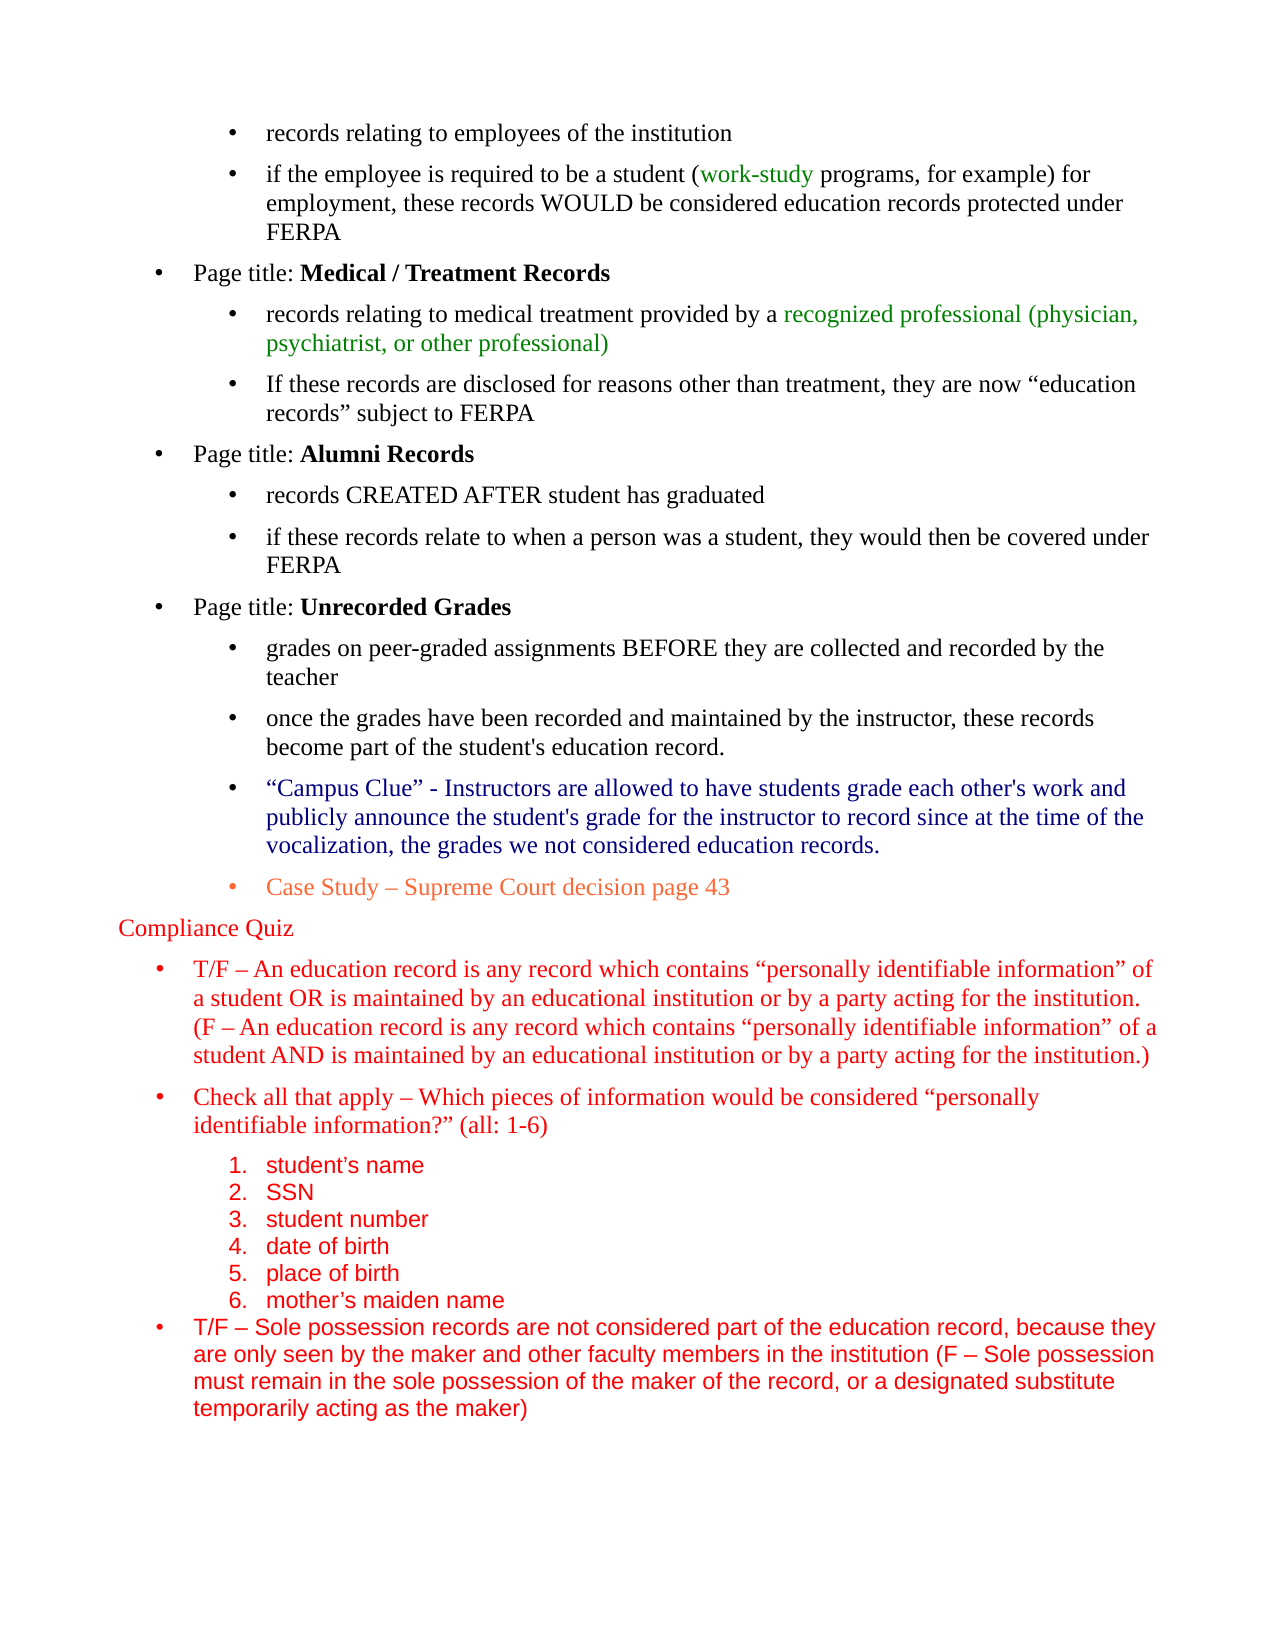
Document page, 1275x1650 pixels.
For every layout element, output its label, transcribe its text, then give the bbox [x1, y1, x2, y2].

list Page title: Unrecorded Grades [154, 592, 1157, 621]
list date of birth [228, 1232, 1157, 1259]
list student number [228, 1206, 1157, 1232]
list student’s name [228, 1152, 1157, 1179]
list If these records are disclosed for reasons other than treatment, they are now “education records” subject to FERPA [228, 369, 1157, 427]
list if the employee is required to be a student (work-study programs, for example) for employment, these records WOULD be considered education records protected under FERPA [228, 159, 1157, 246]
list Page title: Alumni Records [154, 439, 1157, 468]
list Check all that apply – Which pieces of information would be considered “personally identifiable information?” (all: 1-6) [156, 1082, 1157, 1139]
list T/F – An education record is any record which contains “personally identifiable information” of a student OR is maintained by an educational institution or by a party acting for the institution. (F – An education record is any record which contains “personally identifiable information” of a student AND is maintained by an educational institution or by a party acting for the institution.) [156, 954, 1157, 1069]
list Page title: Medical / Treatment Records [154, 258, 1157, 287]
list “Campus Clue” - Instructors are allowed to have students grade each other's work and publicly announce the student's grade for the instructor to record since at the time of the vocalization, the grades we not considered education records. [228, 773, 1157, 859]
list records relating to medical treatment provided by a recognized professional (physician, psychiatrist, or other professional) [228, 299, 1157, 357]
list place of birth [228, 1259, 1157, 1286]
list if these records relate to when a person was a student, they would then be covered under FERPA [228, 522, 1157, 579]
list mother’s maiden name [228, 1286, 1157, 1313]
list once the grades have been recorded and maintained by the instructor, these records become part of the student's education record. [228, 703, 1157, 761]
list grades on peer-graded assignments BEFORE they are collected and recorded by the teacher [228, 633, 1157, 691]
list records CREATED AFTER student has graduated [228, 481, 1157, 509]
list T/F – Sole possession records are not considered part of the education record, because they are only seen by the maker and other faculty members in the institution (F – Sole possession must remain in the sole possession of the maker of the record, or a designated substitute temporarily acting as the maker) [156, 1313, 1157, 1421]
text Compliance Quiz [118, 913, 1157, 942]
list SSN [228, 1179, 1157, 1206]
list Case Study – Supreme Court decision page 43 [228, 872, 1157, 901]
list records relating to employees of the institution [228, 118, 1157, 147]
